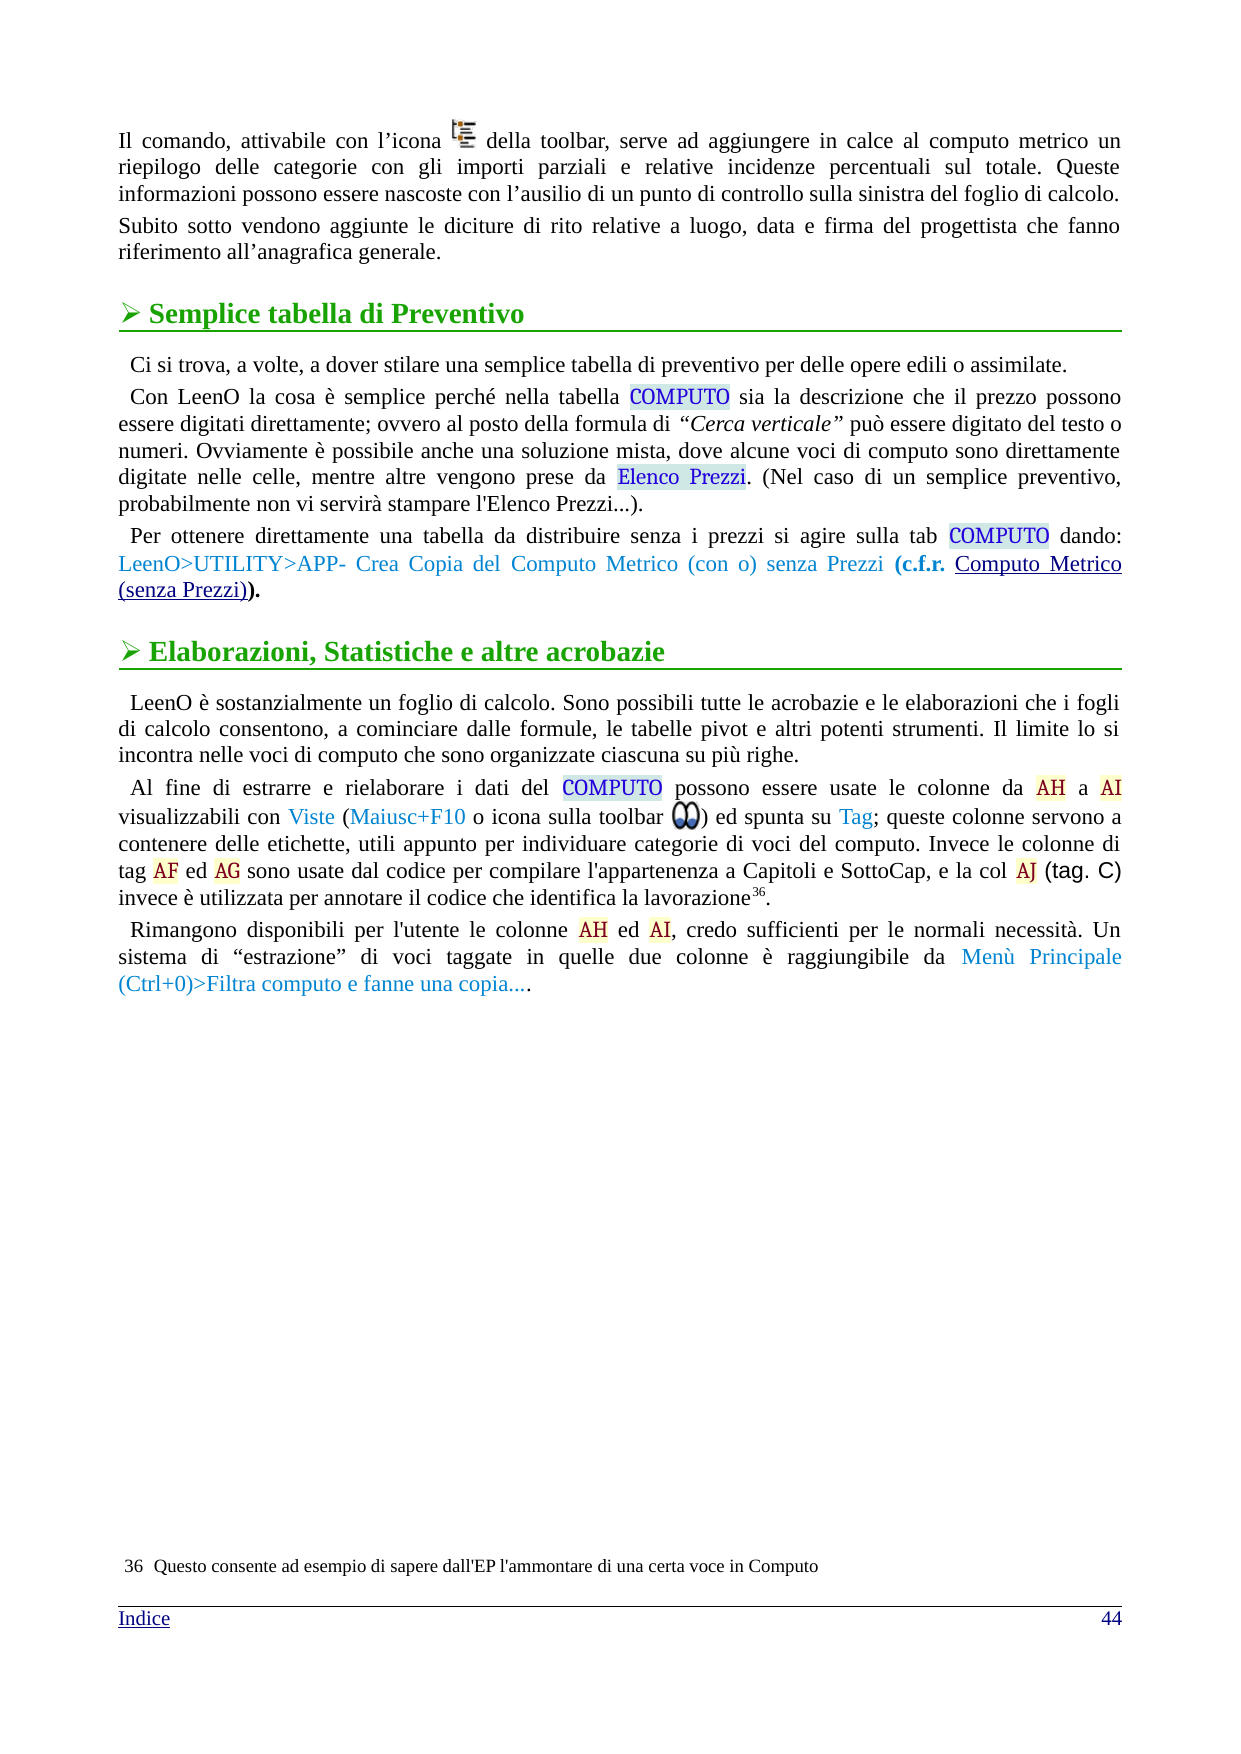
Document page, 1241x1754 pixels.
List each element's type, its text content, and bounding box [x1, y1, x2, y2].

subtitle Elaborazioni, Statistiche e altre acrobazie [119, 634, 1122, 668]
text Con LeenO la cosa è semplice perché nella tabella COMPUTO sia la descrizione che il prezzo possono essere digitati direttamente; ovvero al posto della formula di “Cerca verticale” può essere digitato del testo o numeri. Ovviamente è possibile anche una soluzione mista, dove alcune voci di computo sono direttamente digitate nelle celle, mentre altre vengono prese da Elenco Prezzi. (Nel caso di un semplice preventivo, probabilmente non vi servirà stampare l'Elenco Prezzi...). [118, 383, 1122, 517]
text Per ottenere direttamente una tabella da distribuire senza i prezzi si agire sulla tab COMPUTO dando: LeenO>UTILITY>APP- Crea Copia del Computo Metrico (con o) senza Prezzi (c.f.r. Computo Metrico (senza Prezzi)). [118, 522, 1122, 602]
text Rimangono disponibili per l'utente le colonne AH ed AI, credo sufficienti per le normali necessità. Un sistema di “estrazione” di voci taggate in quelle due colonne è raggiungibile da Menù Principale (Ctrl+0)>Filtra computo e fanne una copia.... [118, 916, 1122, 996]
text Al fine di estrarre e rielaborare i dati del COMPUTO possono essere usate le colonne da AH a AI visualizzabili con Viste (Maiusc+F10 o icona sulla toolbar ) ed spunta su Tag; queste colonne servono a contenere delle etichette, utili appunto per individuare categorie di voci del computo. Invece le colonne di tag AF ed AG sono usate dal codice per compilare l'appartenenza a Capitoli e SottoCap, e la col AJ (tag. C) invece è utilizzata per annotare il codice che identifica la lavorazione. [118, 774, 1122, 910]
text Questo consente ad esempio di sapere dall'EP l'ammontare di una certa voce in Computo [124, 1555, 1122, 1576]
text Il comando, attivabile con l’icona della toolbar, serve ad aggiungere in calce al computo metrico un riepilogo delle categorie con gli importi parziali e relative incidenze percentuali sul totale. Queste informazioni possono essere nascoste con l’ausilio di un punto di controllo sulla sinistra del foglio di calcolo. [118, 118, 1122, 206]
picture [451, 118, 477, 149]
subtitle Semplice tabella di Preventivo [119, 296, 1122, 330]
text Subito sotto vendono aggiunte le diciture di rito relative a luogo, data e firma del progettista che fanno riferimento all’anagrafica generale. [118, 212, 1122, 264]
text Ci si trova, a volte, a dover stilare una semplice tabella di preventivo per delle opere edili o assimilate. [118, 351, 1122, 377]
text LeenO è sostanzialmente un foglio di calcolo. Sono possibili tutte le acrobazie e le elaborazioni che i fogli di calcolo consentono, a cominciare dalle formule, le tabelle pivot e altri potenti strumenti. Il limite lo si incontra nelle voci di computo che sono organizzate ciascuna su più righe. [118, 689, 1122, 768]
picture [671, 800, 701, 831]
